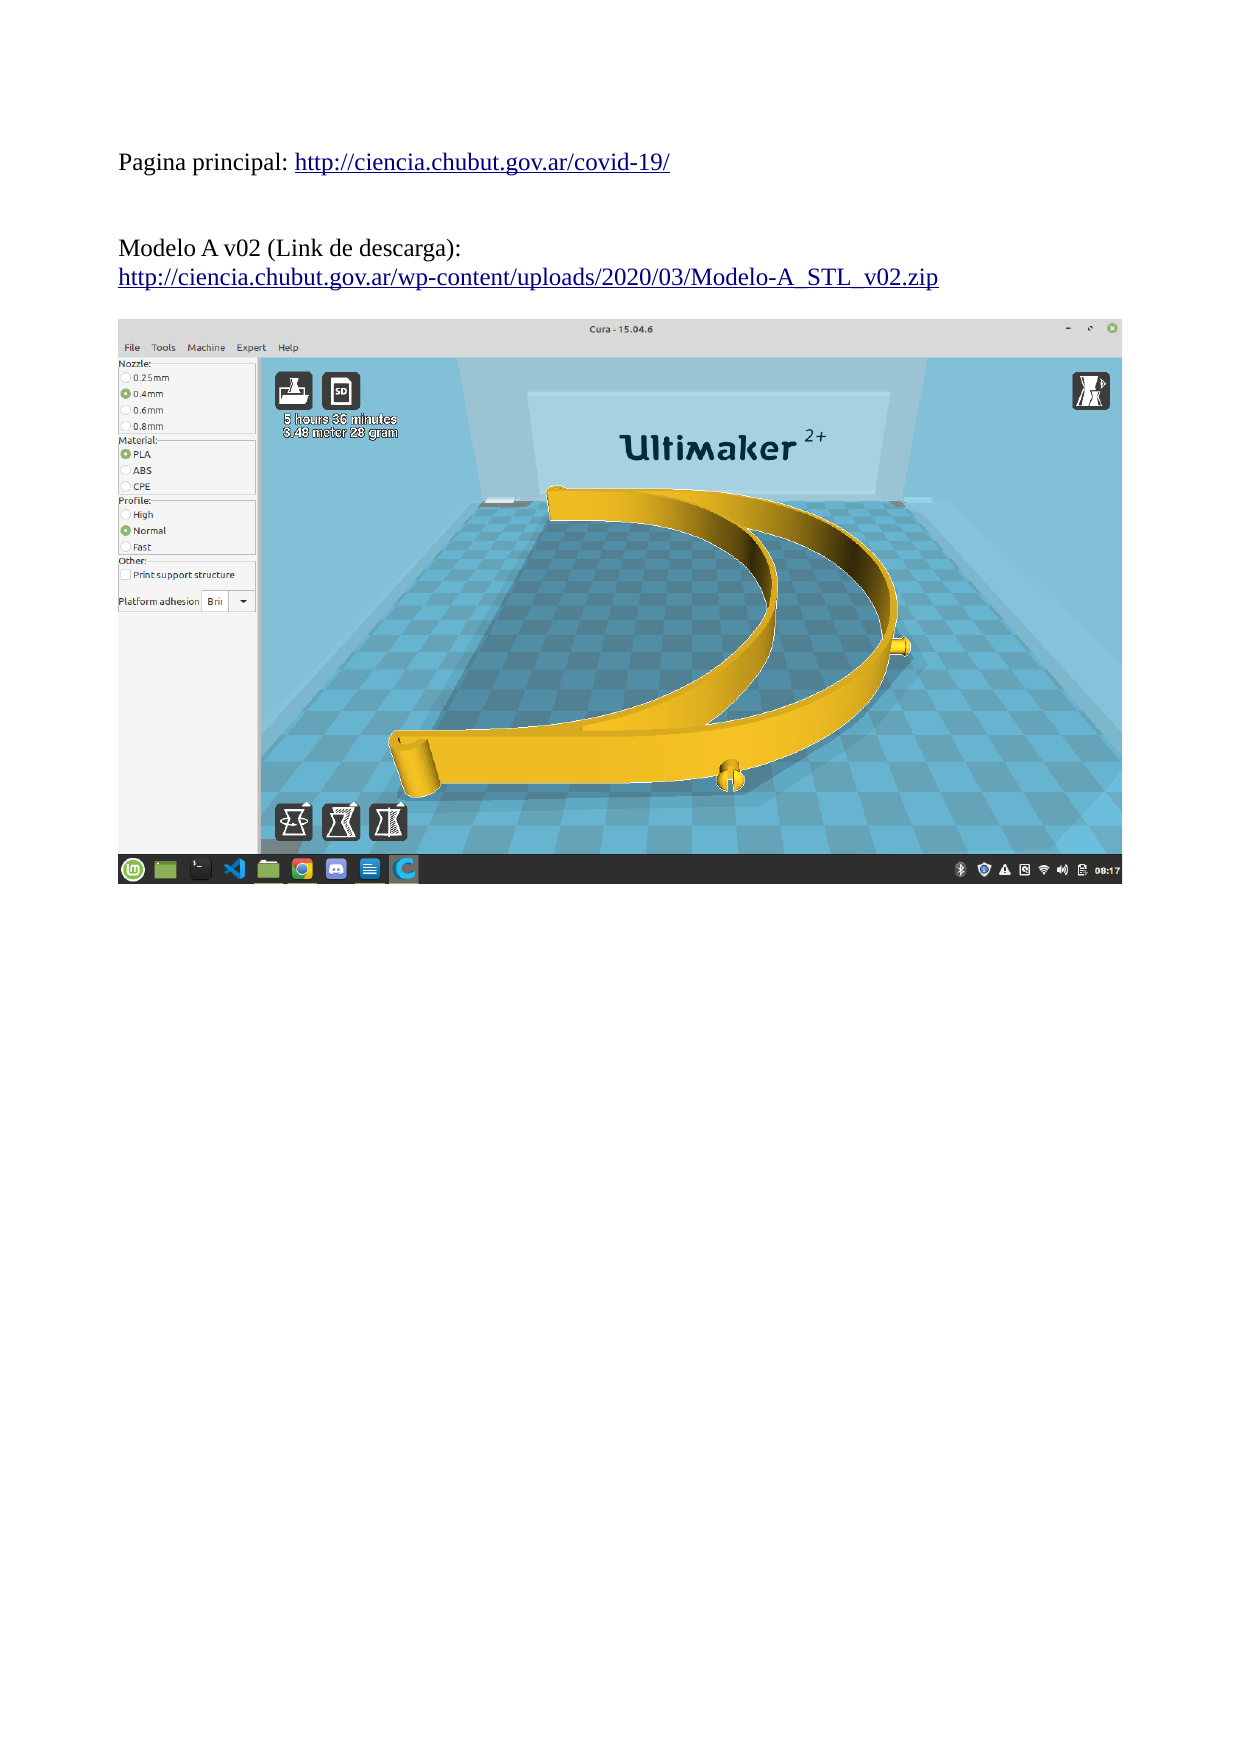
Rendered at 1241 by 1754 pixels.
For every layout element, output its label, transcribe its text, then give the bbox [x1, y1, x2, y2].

text Modelo A v02 (Link de descarga): [118, 233, 1122, 262]
text Pagina principal: http://ciencia.chubut.gov.ar/covid-19/ [118, 147, 1122, 176]
text http://ciencia.chubut.gov.ar/wp-content/uploads/2020/03/Modelo-A_STL_v02.zip [118, 262, 1122, 291]
picture [118, 319, 1123, 884]
